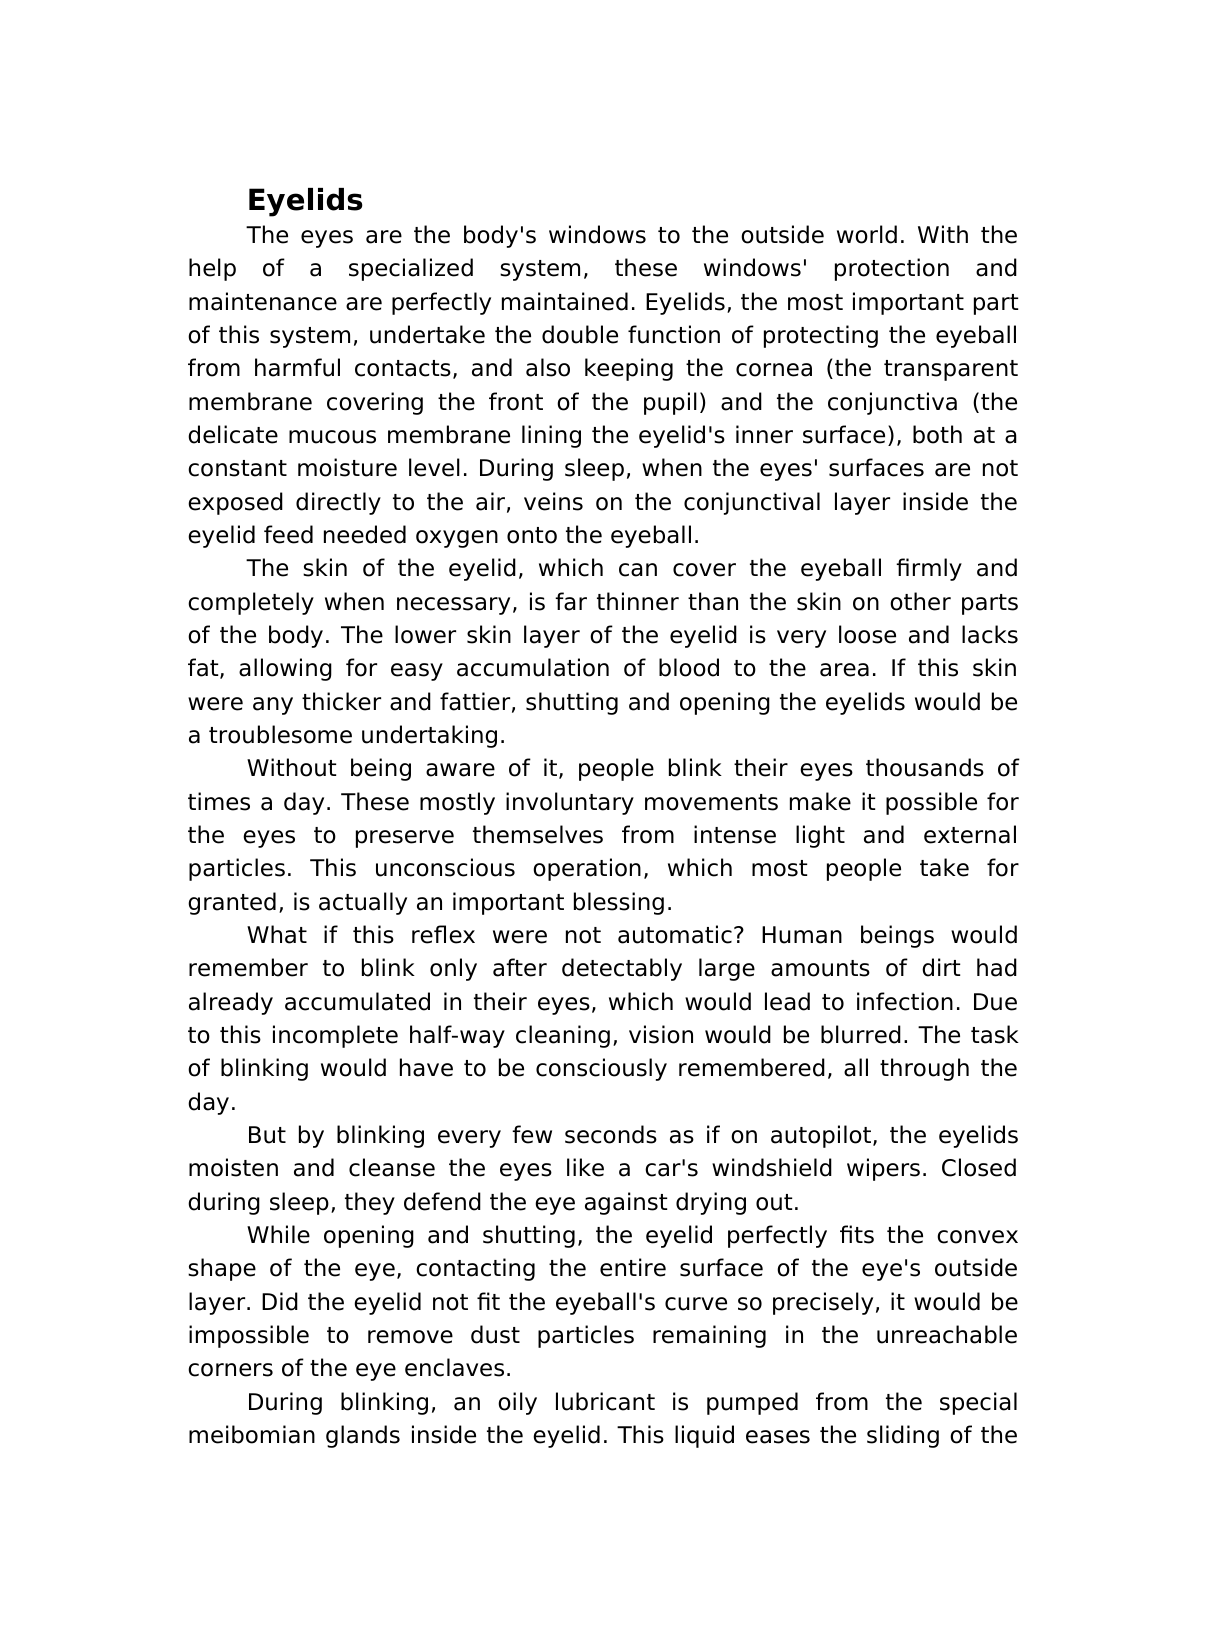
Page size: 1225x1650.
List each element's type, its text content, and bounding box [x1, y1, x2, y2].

text During blinking, an oily lubricant is pumped from the special meibomian glands inside the eyelid. This liquid eases the sliding of the [187, 1383, 1020, 1450]
text The eyes are the body's windows to the outside world. With the help of a specialized system, these windows' protection and maintenance are perfectly maintained. Eyelids, the most important part of this system, undertake the double function of protecting the eyeball from harmful contacts, and also keeping the cornea (the transparent membrane covering the front of the pupil) and the conjunctiva (the delicate mucous membrane lining the eyelid's inner surface), both at a constant moisture level. During sleep, when the eyes' surfaces are not exposed directly to the air, veins on the conjunctival layer inside the eyelid feed needed oxygen onto the eyeball. [187, 217, 1020, 550]
text While opening and shutting, the eyelid perfectly fits the convex shape of the eye, contacting the entire surface of the eye's outside layer. Did the eyelid not fit the eyeball's curve so precisely, it would be impossible to remove dust particles remaining in the unreachable corners of the eye enclaves. [187, 1217, 1020, 1383]
text But by blinking every few seconds as if on autopilot, the eyelids moisten and cleanse the eyes like a car's windshield wipers. Closed during sleep, they defend the eye against drying out. [187, 1117, 1020, 1217]
text What if this reflex were not automatic? Human beings would remember to blink only after detectably large amounts of dirt had already accumulated in their eyes, which would lead to infection. Due to this incomplete half-way cleaning, vision would be blurred. The task of blinking would have to be consciously remembered, all through the day. [187, 917, 1020, 1117]
text Without being aware of it, people blink their eyes thousands of times a day. These mostly involuntary movements make it possible for the eyes to preserve themselves from intense light and external particles. This unconscious operation, which most people take for granted, is actually an important blessing. [187, 750, 1020, 917]
text The skin of the eyelid, which can cover the eyeball firmly and completely when necessary, is far thinner than the skin on other parts of the body. The lower skin layer of the eyelid is very loose and lacks fat, allowing for easy accumulation of blood to the area. If this skin were any thicker and fattier, shutting and opening the eyelids would be a troublesome undertaking. [187, 550, 1020, 750]
text Eyelids [187, 183, 1020, 217]
